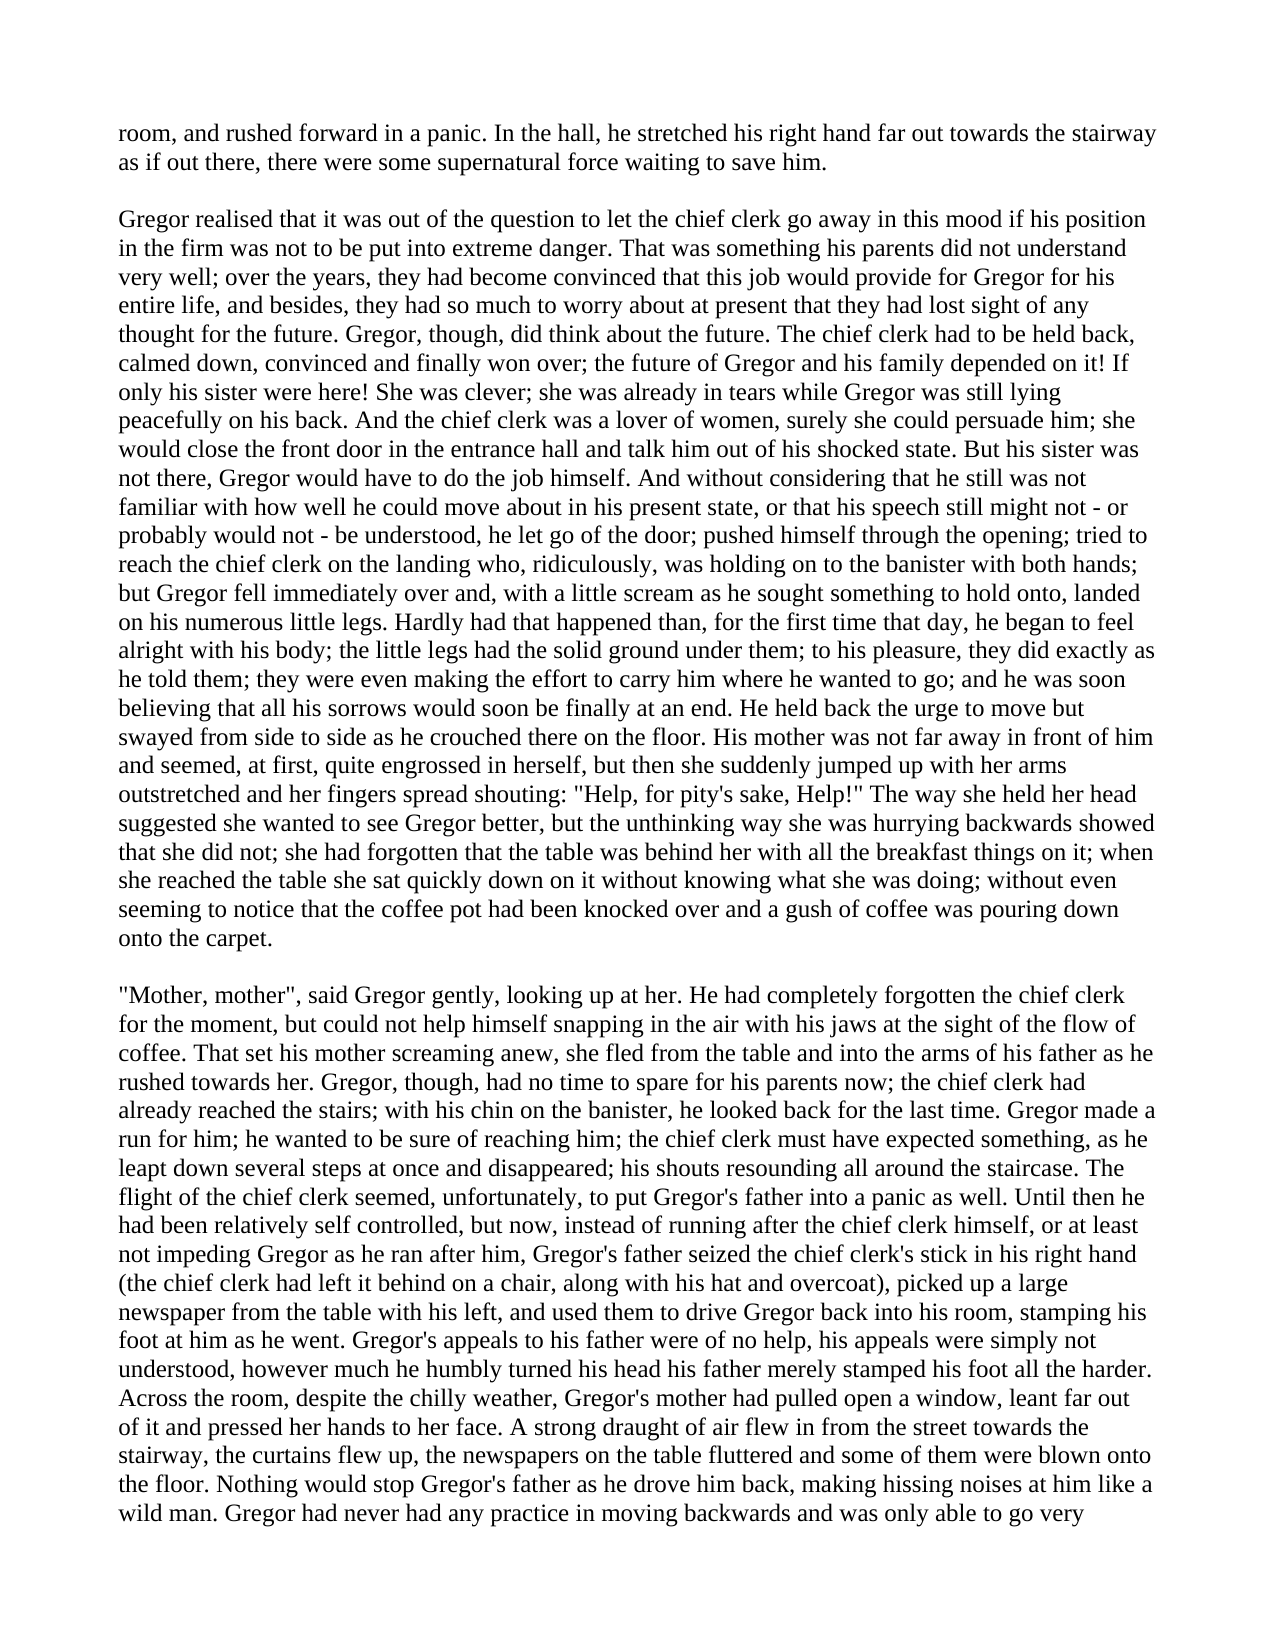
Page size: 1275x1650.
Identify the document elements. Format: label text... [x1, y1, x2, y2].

text room, and rushed forward in a panic. In the hall, he stretched his right hand far out towards the stairway as if out there, there were some supernatural force waiting to save him. [118, 118, 1157, 176]
text "Mother, mother", said Gregor gently, looking up at her. He had completely forgotten the chief clerk for the moment, but could not help himself snapping in the air with his jaws at the sight of the flow of coffee. That set his mother screaming anew, she fled from the table and into the arms of his father as he rushed towards her. Gregor, though, had no time to spare for his parents now; the chief clerk had already reached the stairs; with his chin on the banister, he looked back for the last time. Gregor made a run for him; he wanted to be sure of reaching him; the chief clerk must have expected something, as he leapt down several steps at once and disappeared; his shouts resounding all around the staircase. The flight of the chief clerk seemed, unfortunately, to put Gregor's father into a panic as well. Until then he had been relatively self controlled, but now, instead of running after the chief clerk himself, or at least not impeding Gregor as he ran after him, Gregor's father seized the chief clerk's stick in his right hand (the chief clerk had left it behind on a chair, along with his hat and overcoat), picked up a large newspaper from the table with his left, and used them to drive Gregor back into his room, stamping his foot at him as he went. Gregor's appeals to his father were of no help, his appeals were simply not understood, however much he humbly turned his head his father merely stamped his foot all the harder. Across the room, despite the chilly weather, Gregor's mother had pulled open a window, leant far out of it and pressed her hands to her face. A strong draught of air flew in from the street towards the stairway, the curtains flew up, the newspapers on the table fluttered and some of them were blown onto the floor. Nothing would stop Gregor's father as he drove him back, making hissing noises at him like a wild man. Gregor had never had any practice in moving backwards and was only able to go very [118, 981, 1157, 1527]
text Gregor realised that it was out of the question to let the chief clerk go away in this mood if his position in the firm was not to be put into extreme danger. That was something his parents did not understand very well; over the years, they had become convinced that this job would provide for Gregor for his entire life, and besides, they had so much to worry about at present that they had lost sight of any thought for the future. Gregor, though, did think about the future. The chief clerk had to be held back, calmed down, convinced and finally won over; the future of Gregor and his family depended on it! If only his sister were here! She was clever; she was already in tears while Gregor was still lying peacefully on his back. And the chief clerk was a lover of women, surely she could persuade him; she would close the front door in the entrance hall and talk him out of his shocked state. But his sister was not there, Gregor would have to do the job himself. And without considering that he still was not familiar with how well he could move about in his present state, or that his speech still might not - or probably would not - be understood, he let go of the door; pushed himself through the opening; tried to reach the chief clerk on the landing who, ridiculously, was holding on to the banister with both hands; but Gregor fell immediately over and, with a little scream as he sought something to hold onto, landed on his numerous little legs. Hardly had that happened than, for the first time that day, he began to feel alright with his body; the little legs had the solid ground under them; to his pleasure, they did exactly as he told them; they were even making the effort to carry him where he wanted to go; and he was soon believing that all his sorrows would soon be finally at an end. He held back the urge to move but swayed from side to side as he crouched there on the floor. His mother was not far away in front of him and seemed, at first, quite engrossed in herself, but then she suddenly jumped up with her arms outstretched and her fingers spread shouting: "Help, for pity's sake, Help!" The way she held her head suggested she wanted to see Gregor better, but the unthinking way she was hurrying backwards showed that she did not; she had forgotten that the table was behind her with all the breakfast things on it; when she reached the table she sat quickly down on it without knowing what she was doing; without even seeming to notice that the coffee pot had been knocked over and a gush of coffee was pouring down onto the carpet. [118, 204, 1157, 952]
